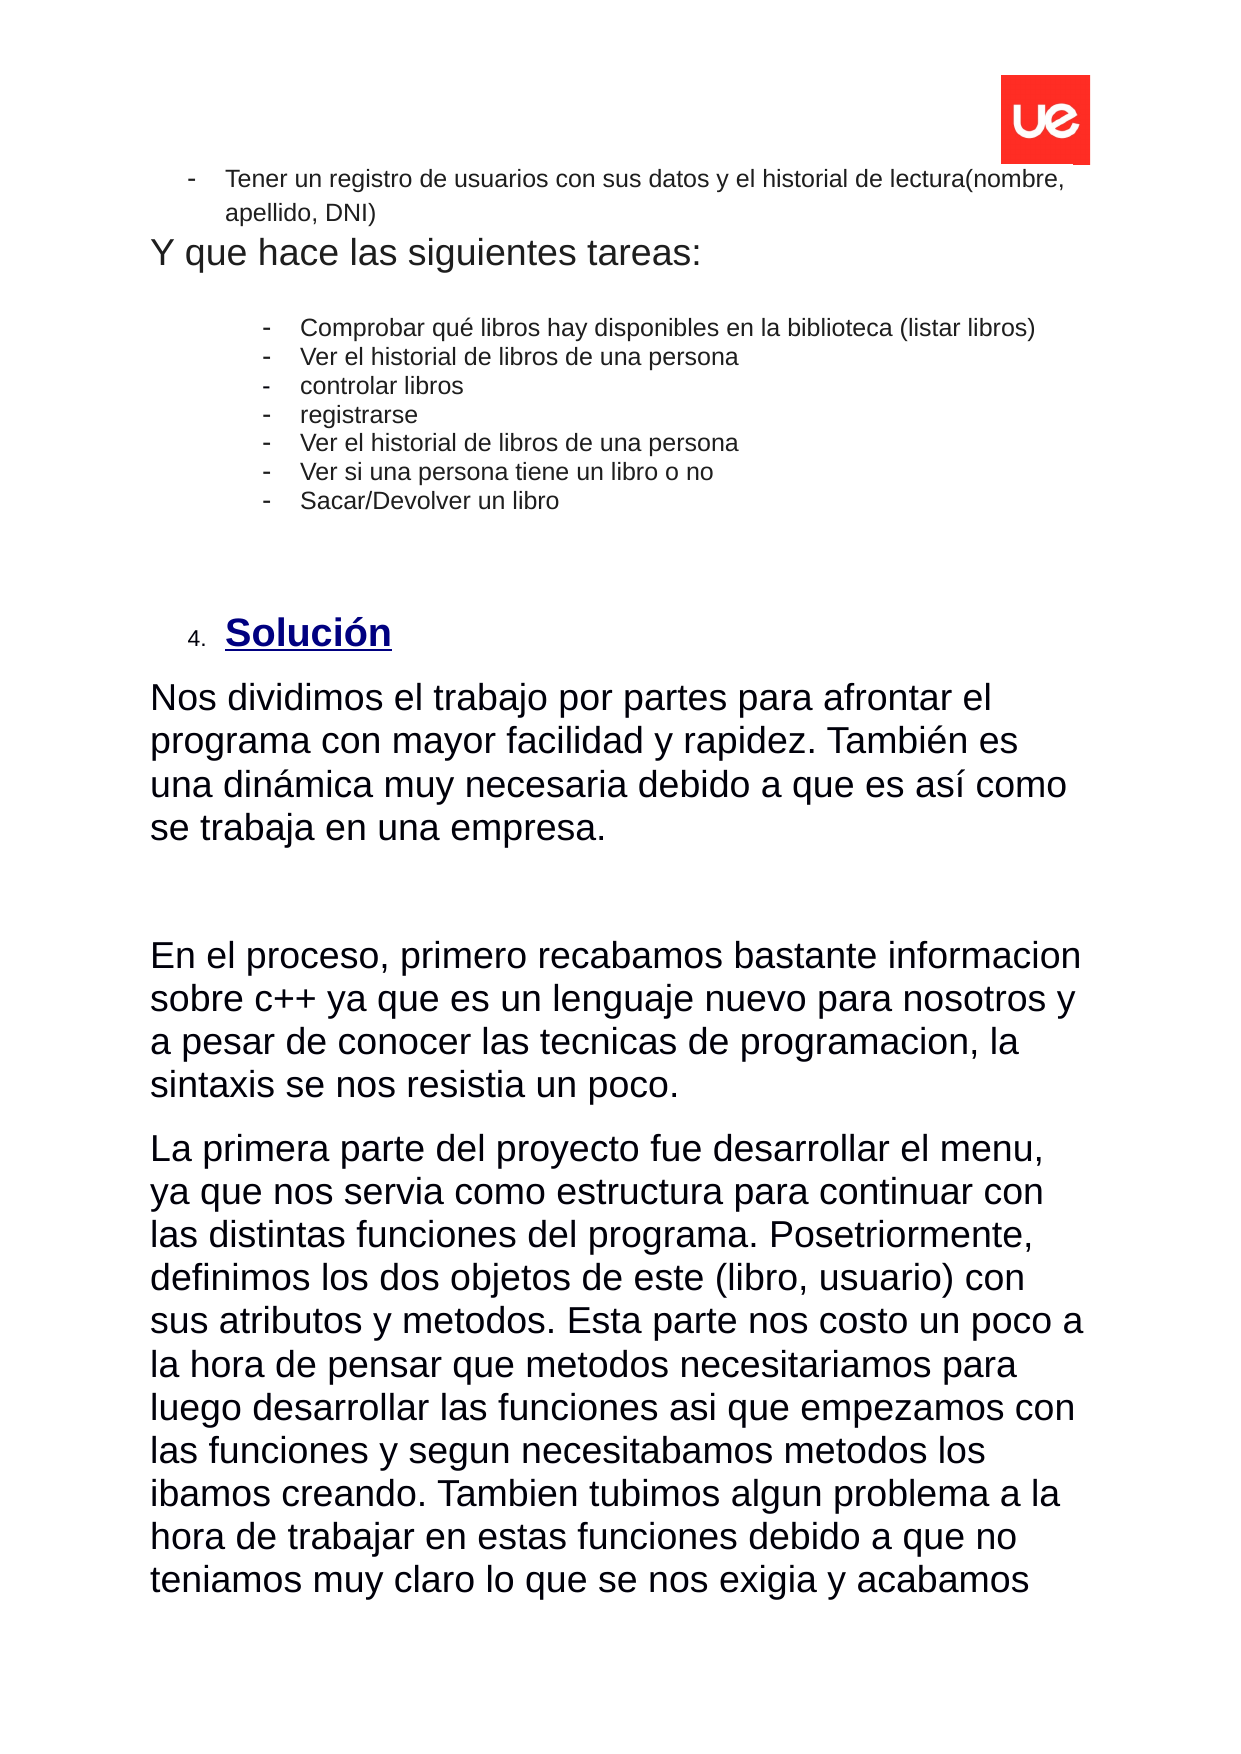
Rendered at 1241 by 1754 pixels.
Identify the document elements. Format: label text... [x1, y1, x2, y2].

picture [1001, 75, 1091, 165]
text Y que hace las siguientes tareas: [150, 231, 1090, 274]
text En el proceso, primero recabamos bastante informacion sobre c++ ya que es un lenguaje nuevo para nosotros y a pesar de conocer las tecnicas de programacion, la sintaxis se nos resistia un poco. [150, 933, 1090, 1105]
list registrarse [262, 399, 1090, 428]
list Sacar/Devolver un libro [262, 486, 1090, 515]
list Solución [187, 609, 1090, 655]
text La primera parte del proyecto fue desarrollar el menu, ya que nos servia como estructura para continuar con las distintas funciones del programa. Posetriormente, definimos los dos objetos de este (libro, usuario) con sus atributos y metodos. Esta parte nos costo un poco a la hora de pensar que metodos necesitariamos para luego desarrollar las funciones asi que empezamos con las funciones y segun necesitabamos metodos los ibamos creando. Tambien tubimos algun problema a la hora de trabajar en estas funciones debido a que no teniamos muy claro lo que se nos exigia y acabamos [150, 1126, 1090, 1601]
list Ver el historial de libros de una persona [262, 428, 1090, 457]
list Tener un registro de usuarios con sus datos y el historial de lectura(nombre, apellido, DNI) [187, 164, 1090, 226]
list controlar libros [262, 371, 1090, 399]
list Comprobar qué libros hay disponibles en la biblioteca (listar libros) [262, 313, 1090, 342]
list Ver el historial de libros de una persona [262, 342, 1090, 371]
text Nos dividimos el trabajo por partes para afrontar el programa con mayor facilidad y rapidez. También es una dinámica muy necesaria debido a que es así como se trabaja en una empresa. [150, 676, 1090, 848]
list Ver si una persona tiene un libro o no [262, 457, 1090, 486]
